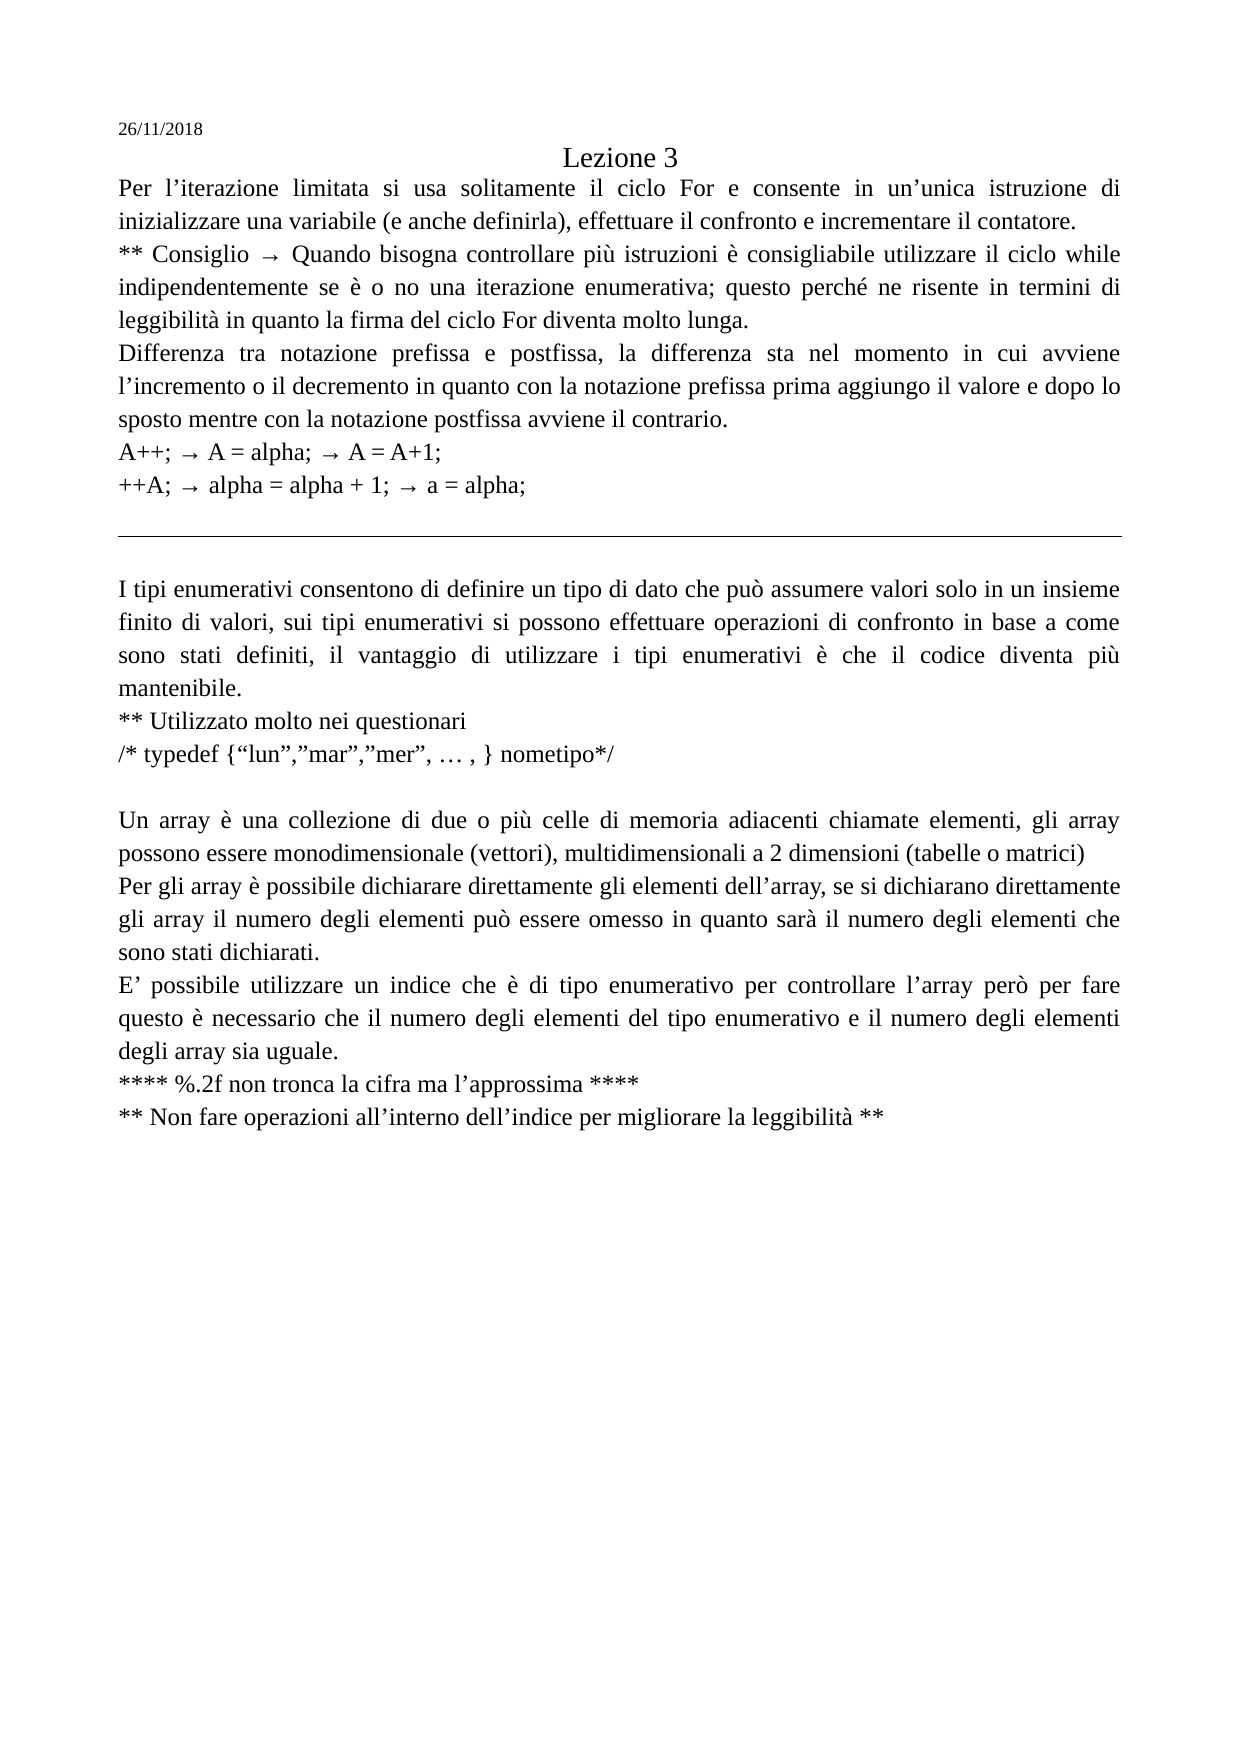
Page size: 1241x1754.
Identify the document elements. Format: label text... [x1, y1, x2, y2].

text ** Non fare operazioni all’interno dell’indice per migliorare la leggibilità ** [118, 1102, 1122, 1131]
text Un array è una collezione di due o più celle di memoria adiacenti chiamate elementi, gli array possono essere monodimensionale (vettori), multidimensionali a 2 dimensioni (tabelle o matrici) [118, 805, 1122, 867]
text I tipi enumerativi consentono di definire un tipo di dato che può assumere valori solo in un insieme finito di valori, sui tipi enumerativi si possono effettuare operazioni di confronto in base a come sono stati definiti, il vantaggio di utilizzare i tipi enumerativi è che il codice diventa più mantenibile. [118, 574, 1122, 702]
text Lezione 3 [118, 140, 1122, 173]
text ++A; → alpha = alpha + 1; → a = alpha; [118, 470, 1122, 499]
text Differenza tra notazione prefissa e postfissa, la differenza sta nel momento in cui avviene l’incremento o il decremento in quanto con la notazione prefissa prima aggiungo il valore e dopo lo sposto mentre con la notazione postfissa avviene il contrario. [118, 338, 1122, 433]
text ** Consiglio → Quando bisogna controllare più istruzioni è consigliabile utilizzare il ciclo while indipendentemente se è o no una iterazione enumerativa; questo perché ne risente in termini di leggibilità in quanto la firma del ciclo For diventa molto lunga. [118, 239, 1122, 334]
text E’ possibile utilizzare un indice che è di tipo enumerativo per controllare l’array però per fare questo è necessario che il numero degli elementi del tipo enumerativo e il numero degli elementi degli array sia uguale. [118, 970, 1122, 1065]
text Per gli array è possibile dichiarare direttamente gli elementi dell’array, se si dichiarano direttamente gli array il numero degli elementi può essere omesso in quanto sarà il numero degli elementi che sono stati dichiarati. [118, 871, 1122, 966]
text ** Utilizzato molto nei questionari [118, 706, 1122, 735]
text **** %.2f non tronca la cifra ma l’approssima **** [118, 1069, 1122, 1098]
text Per l’iterazione limitata si usa solitamente il ciclo For e consente in un’unica istruzione di inizializzare una variabile (e anche definirla), effettuare il confronto e incrementare il contatore. [118, 173, 1122, 235]
text 26/11/2018 [118, 118, 1122, 140]
text /* typedef {“lun”,”mar”,”mer”, … , } nometipo*/ [118, 739, 1122, 768]
text A++; → A = alpha; → A = A+1; [118, 437, 1122, 466]
